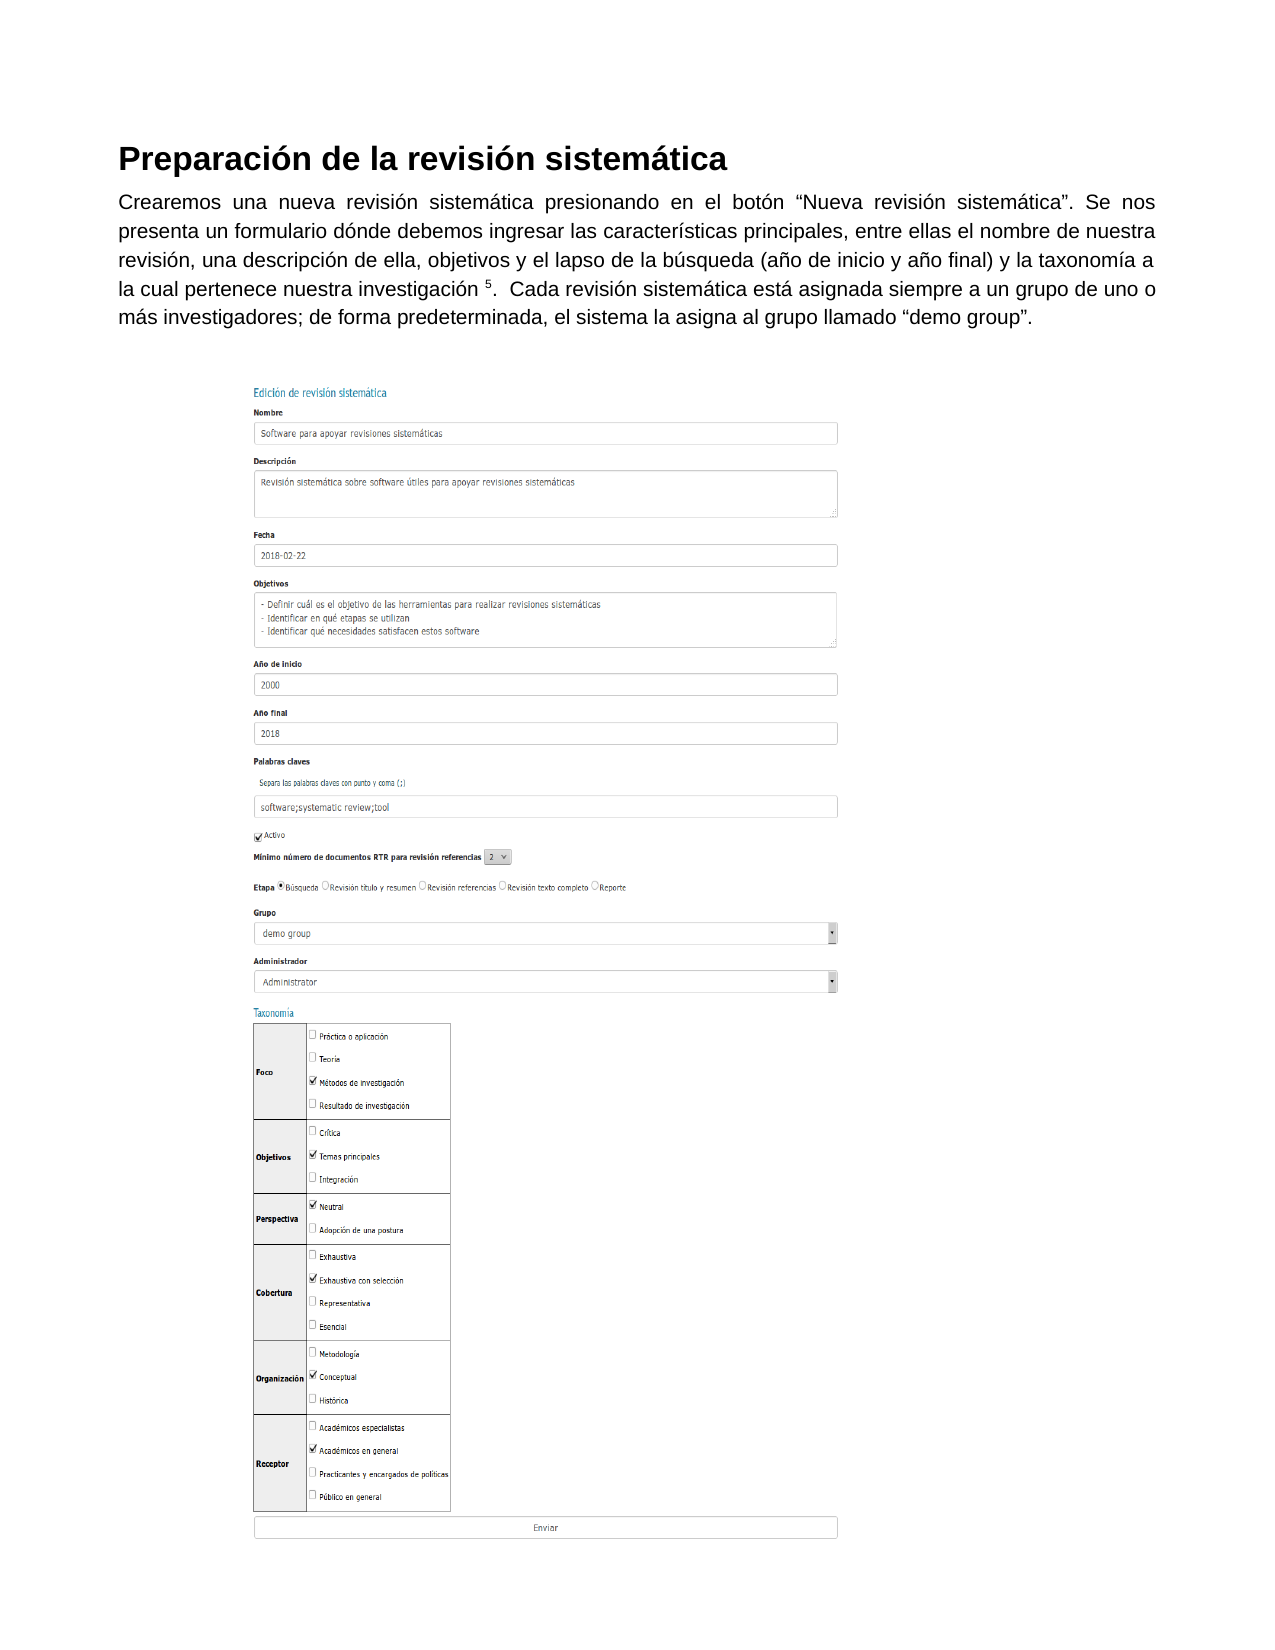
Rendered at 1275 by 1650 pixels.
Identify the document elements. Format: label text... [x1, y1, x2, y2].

text Crearemos una nueva revisión sistemática presionando en el botón “Nueva revisión sistemática”. Se nos presenta un formulario dónde debemos ingresar las características principales, entre ellas el nombre de nuestra revisión, una descripción de ella, objetivos y el lapso de la búsqueda (año de inicio y año final) y la taxonomía a la cual pertenece nuestra investigación 5⁠. Cada revisión sistemática está asignada siempre a un grupo de uno o más investigadores; de forma predeterminada, el sistema la asigna al grupo llamado “demo group”. [118, 190, 1157, 329]
picture [248, 382, 844, 1540]
subtitle Preparación de la revisión sistemática [118, 139, 1157, 178]
